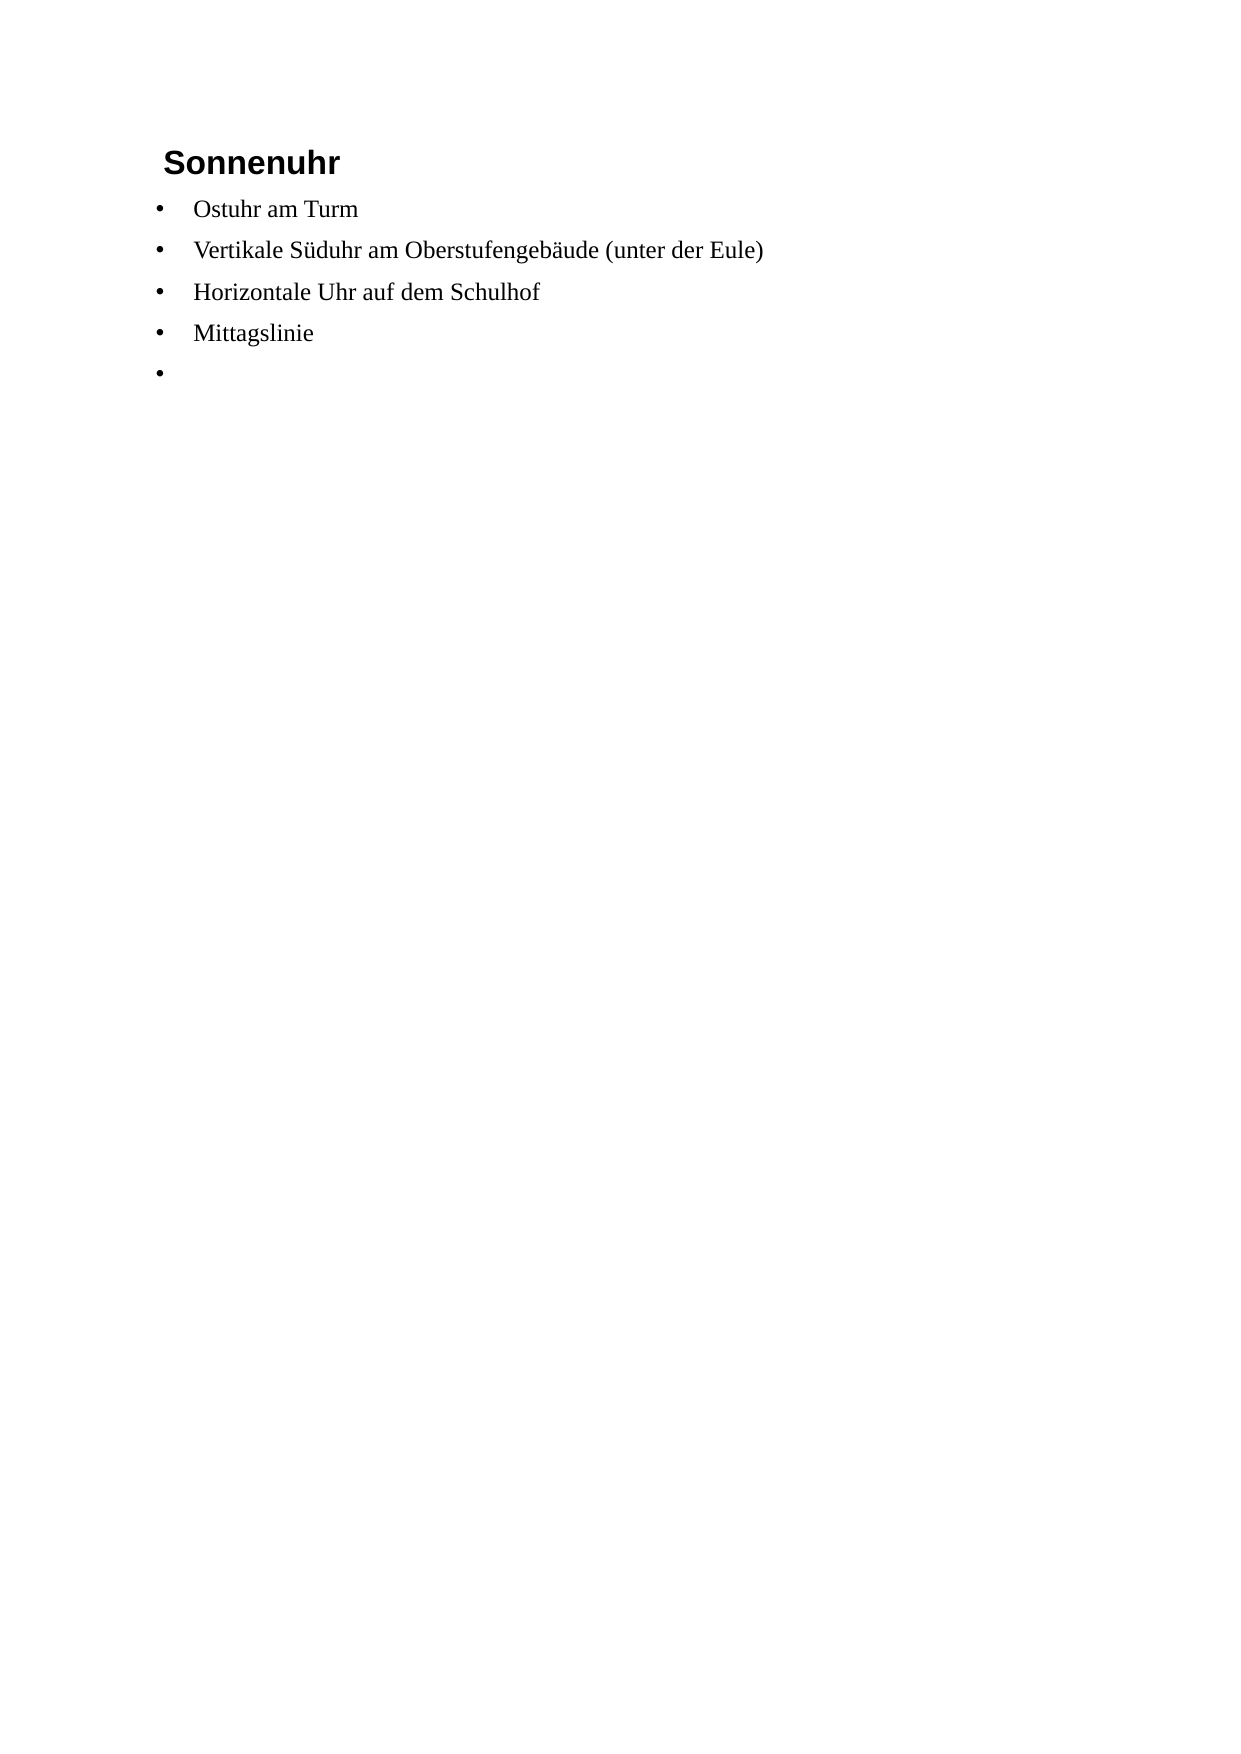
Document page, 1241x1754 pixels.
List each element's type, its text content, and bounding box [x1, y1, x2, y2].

list Vertikale Süduhr am Oberstufengebäude (unter der Eule) [156, 236, 1122, 264]
list Horizontale Uhr auf dem Schulhof [156, 277, 1122, 306]
list Ostuhr am Turm [156, 194, 1122, 223]
list Mittagslinie [156, 318, 1122, 347]
subtitle Sonnenuhr [118, 143, 1122, 182]
